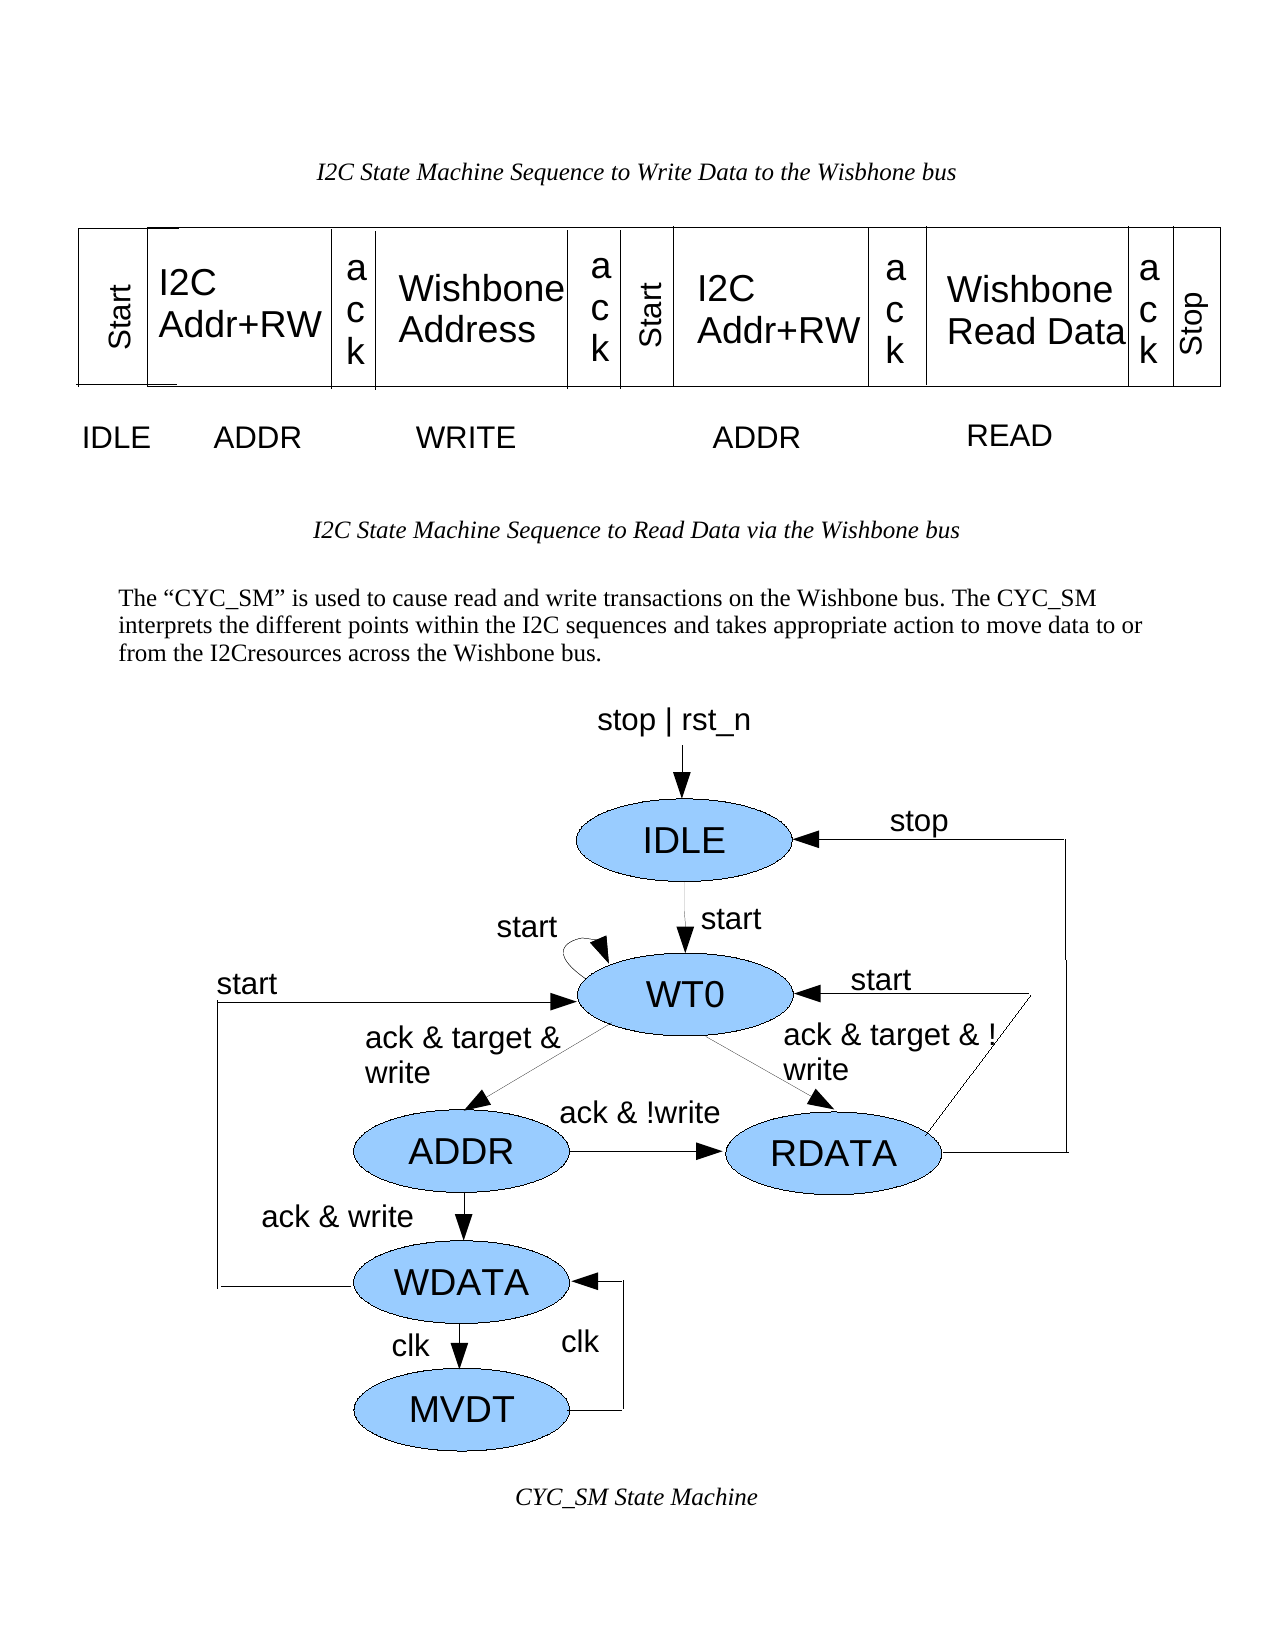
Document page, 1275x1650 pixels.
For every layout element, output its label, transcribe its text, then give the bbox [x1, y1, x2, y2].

text The “CYC_SM” is used to cause read and write transactions on the Wishbone bus. The CYC_SM interprets the different points within the I2C sequences and takes appropriate action to move data to or from the I2Cresources across the Wishbone bus. [118, 584, 1157, 667]
text I2C State Machine Sequence to Read Data via the Wishbone bus [118, 516, 1157, 543]
text CYC_SM State Machine [118, 1483, 1157, 1511]
text I2C State Machine Sequence to Write Data to the Wisbhone bus [118, 158, 1157, 186]
